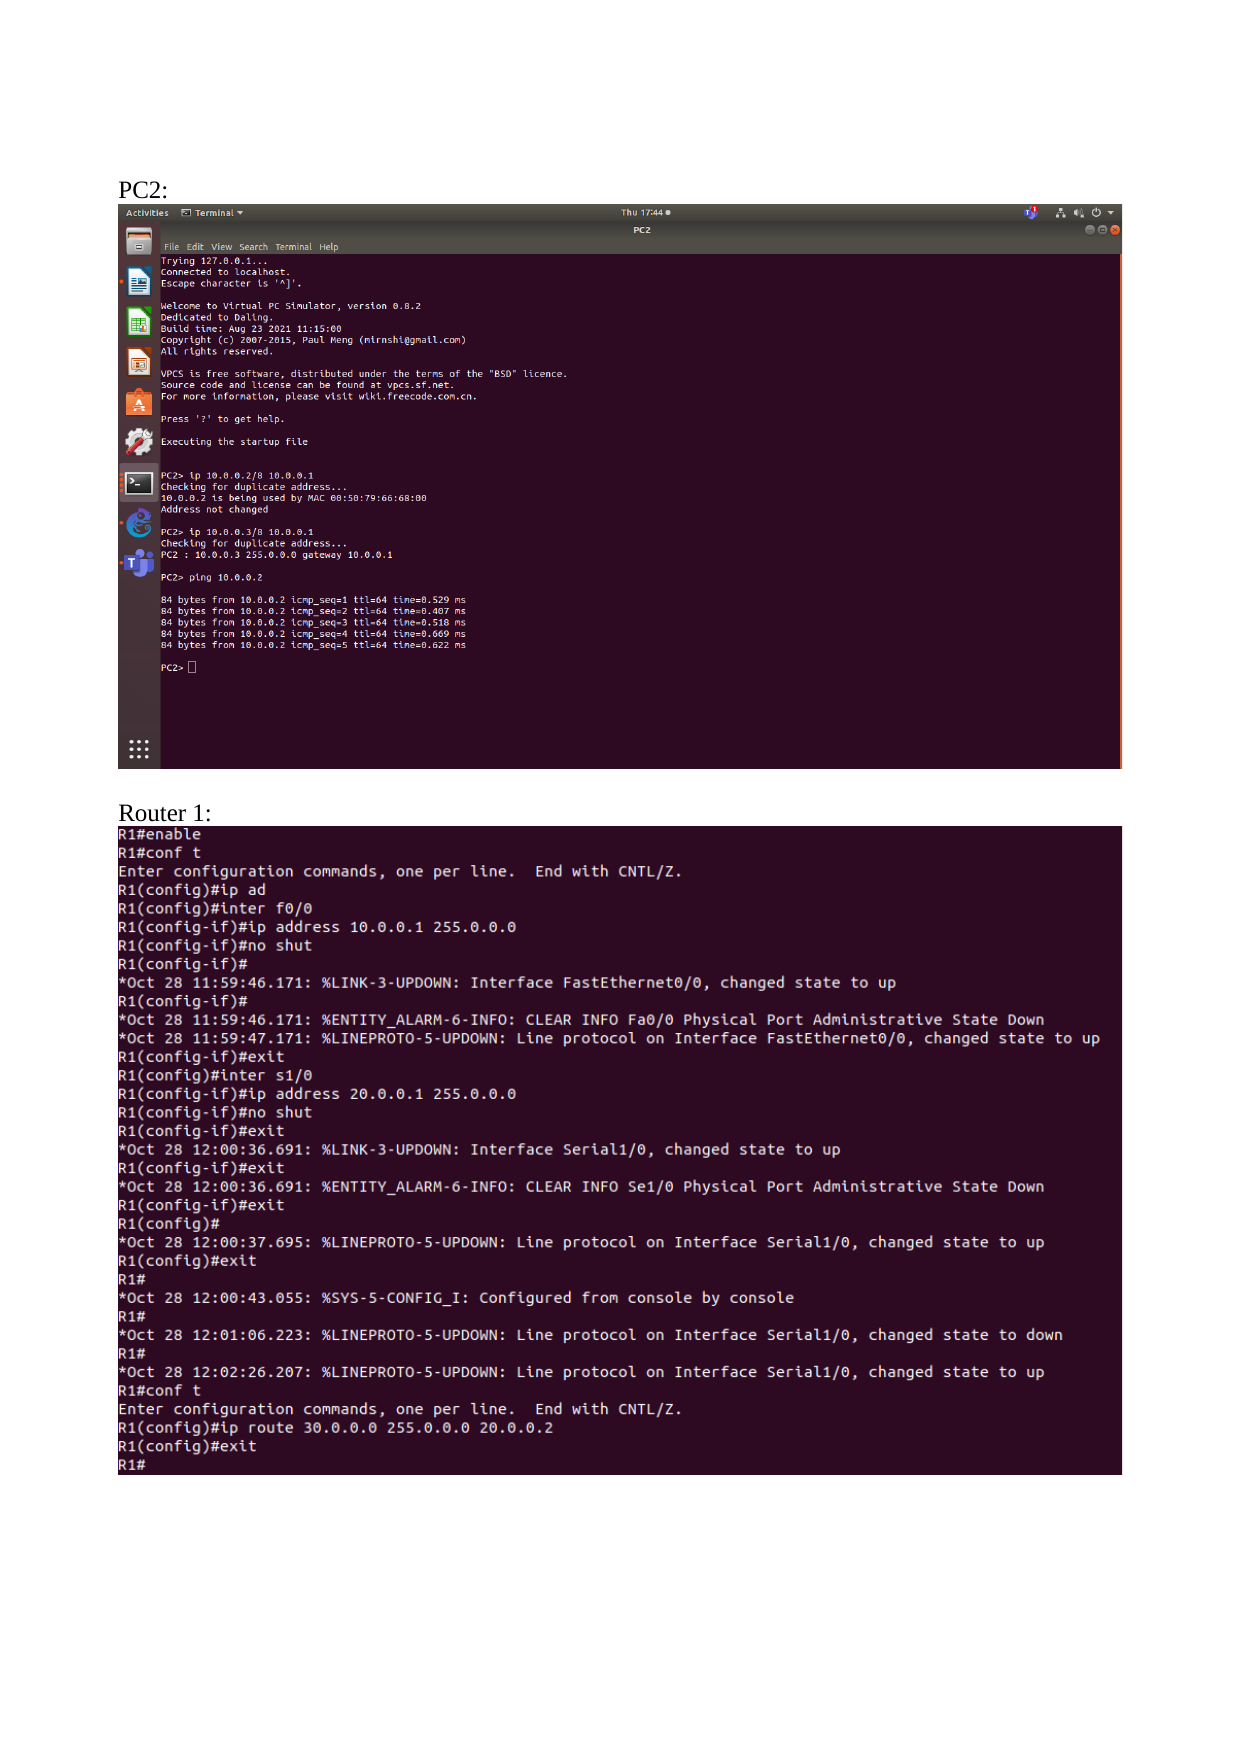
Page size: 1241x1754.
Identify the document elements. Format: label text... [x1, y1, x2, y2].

text Router 1: [118, 798, 1122, 826]
text PC2: [118, 176, 1122, 204]
